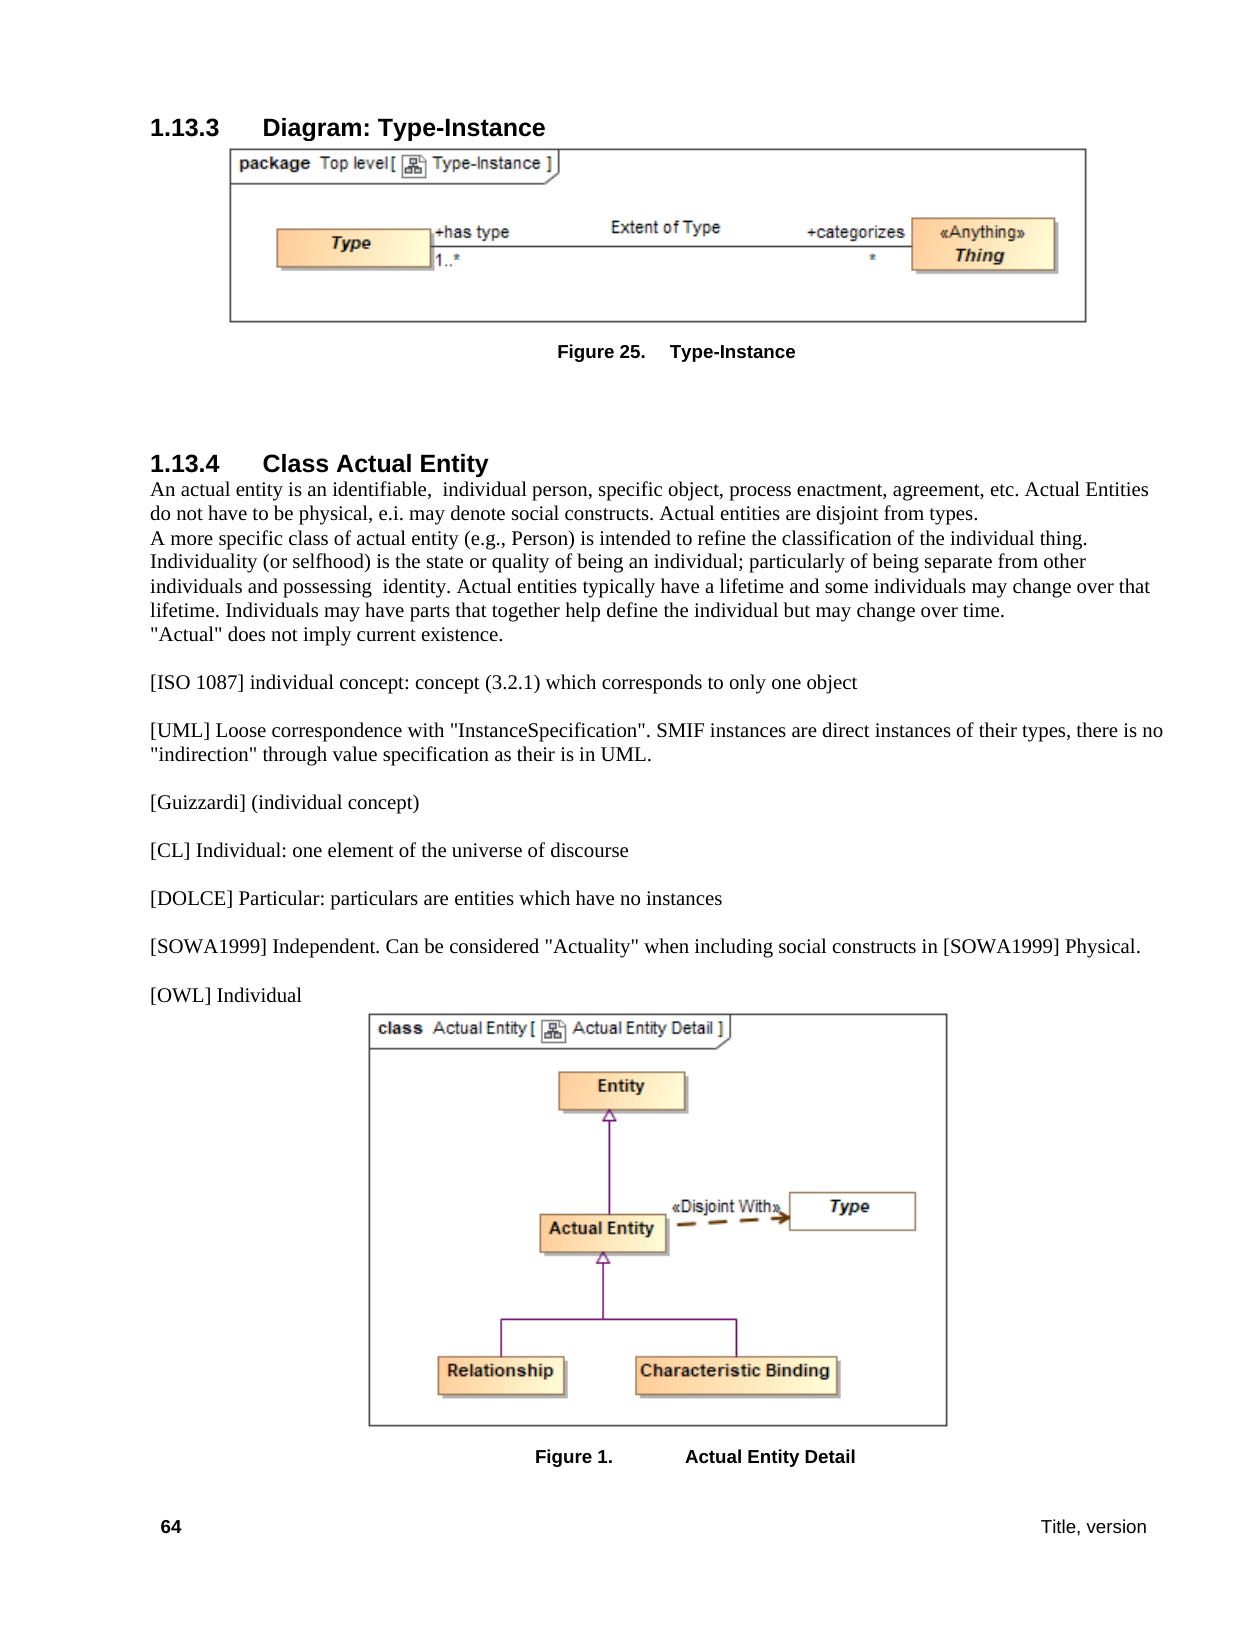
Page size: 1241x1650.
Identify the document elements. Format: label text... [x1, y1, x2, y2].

subtitle Diagram: Type-Instance [150, 112, 1165, 141]
text An actual entity is an identifiable, individual person, specific object, process enactment, agreement, etc. Actual Entities do not have to be physical, e.i. may denote social constructs. Actual entities are disjoint from types. A more specific class of actual entity (e.g., Person) is intended to refine the classification of the individual thing. Individuality (or selfhood) is the state or quality of being an individual; particularly of being separate from other individuals and possessing identity. Actual entities typically have a lifetime and some individuals may change over that lifetime. Individuals may have parts that together help define the individual but may change over time. "Actual" does not imply current existence. [ISO 1087] individual concept: concept (3.2.1) which corresponds to only one object [UML] Loose correspondence with "InstanceSpecification". SMIF instances are direct instances of their types, there is no "indirection" through value specification as their is in UML. [Guizzardi] (individual concept) [CL] Individual: one element of the universe of discourse [DOLCE] Particular: particulars are entities which have no instances [SOWA1999] Independent. Can be considered "Actuality" when including social constructs in [SOWA1999] Physical. [OWL] Individual [150, 477, 1165, 1007]
list Type-Instance [187, 341, 1165, 363]
picture [222, 141, 1093, 329]
list Actual Entity Detail [225, 1446, 1165, 1467]
subtitle Class Actual Entity [150, 448, 1165, 477]
picture [361, 1006, 954, 1433]
